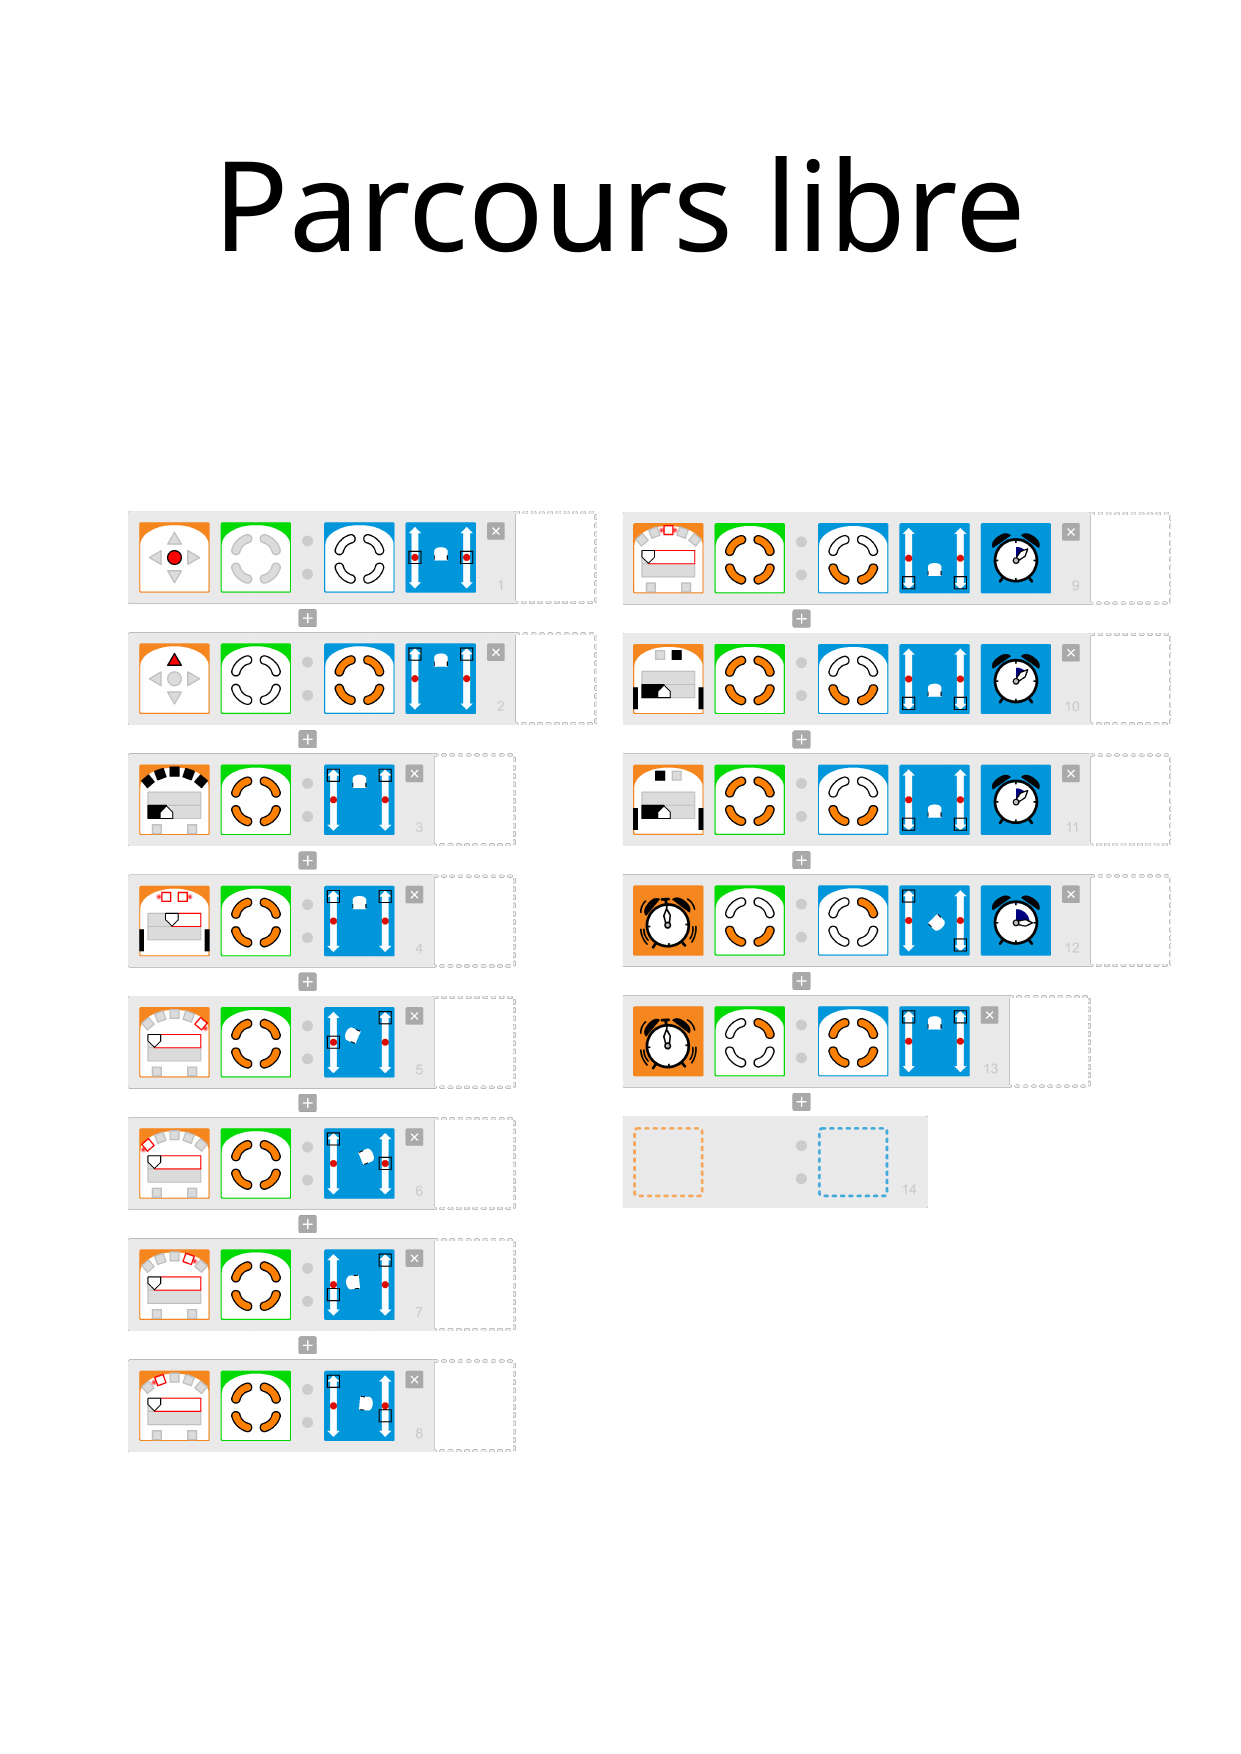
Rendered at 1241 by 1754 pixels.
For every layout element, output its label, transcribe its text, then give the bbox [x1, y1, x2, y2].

text Parcours libre [118, 118, 1122, 288]
picture [128, 511, 597, 1452]
picture [622, 512, 1172, 1208]
